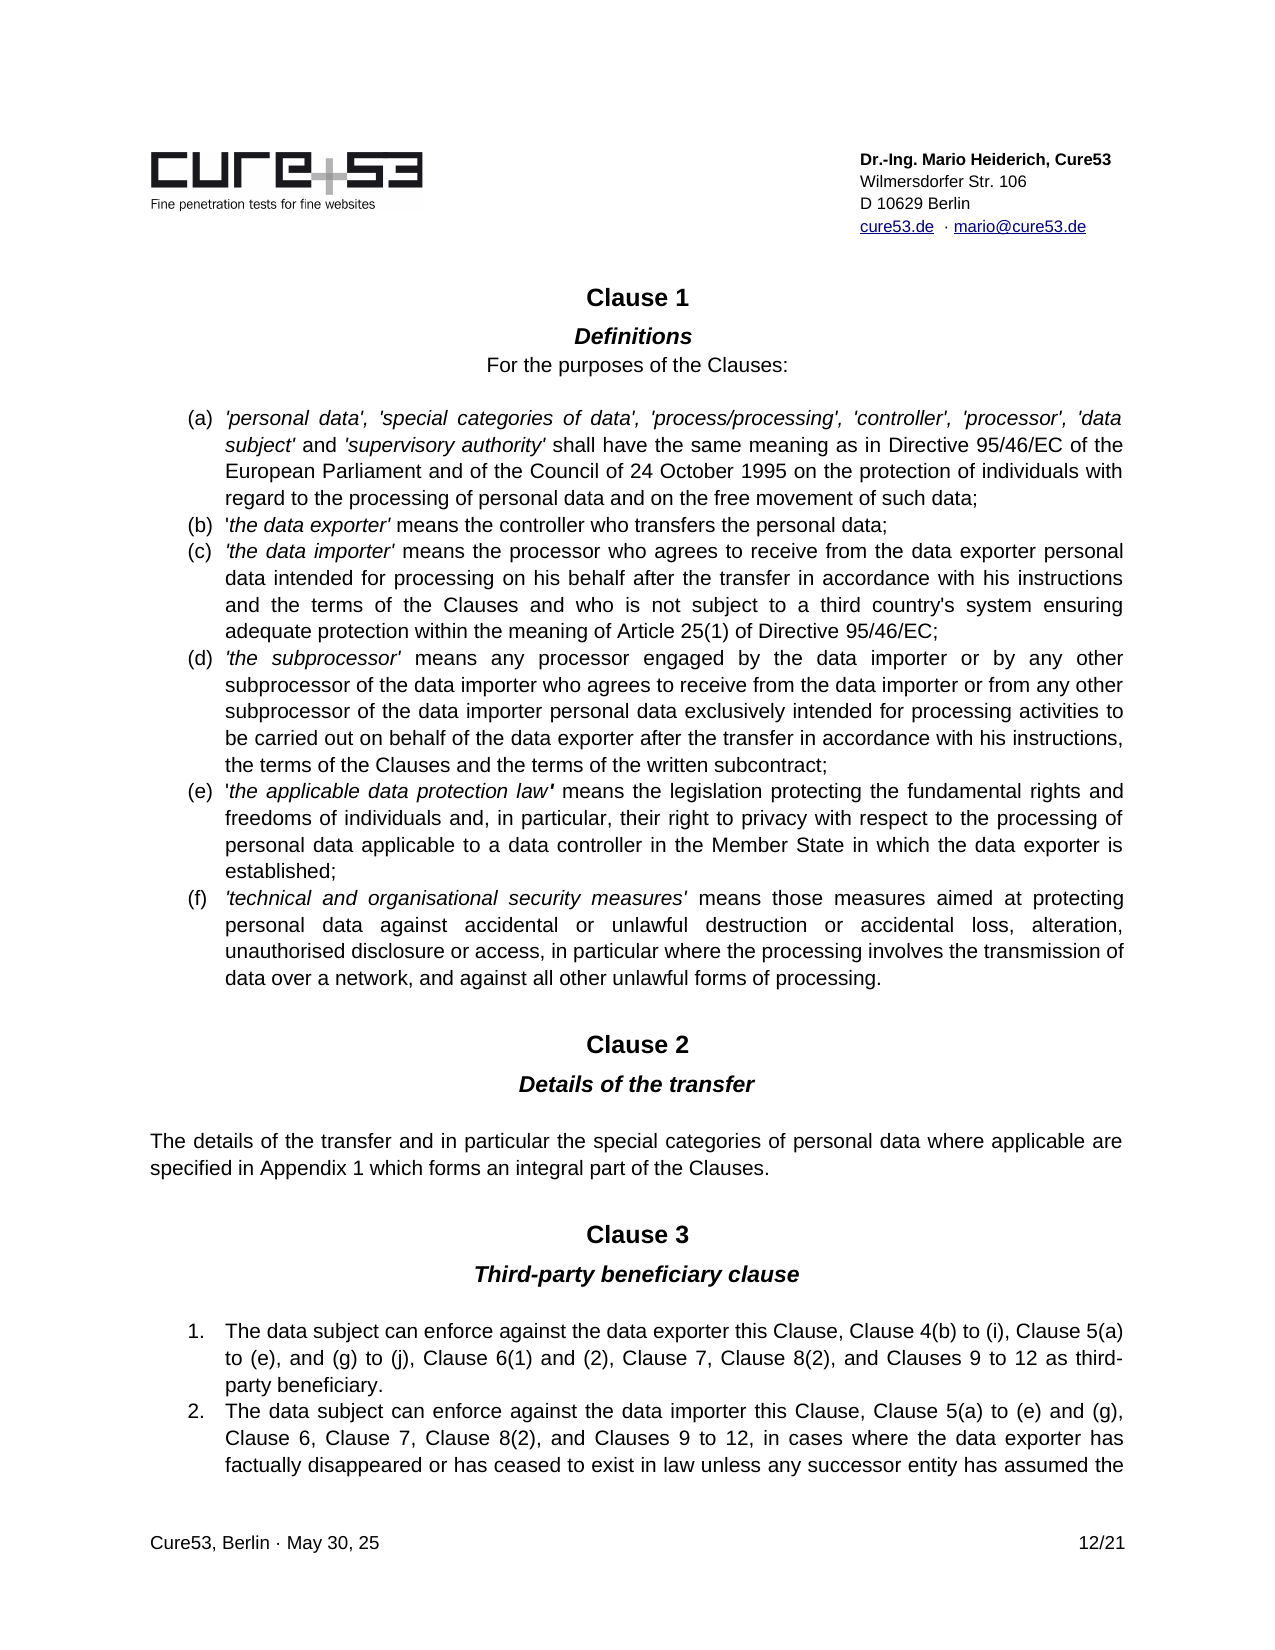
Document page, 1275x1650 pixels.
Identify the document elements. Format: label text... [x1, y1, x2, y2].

text Details of the transfer [150, 1071, 1125, 1097]
list 'the data importer' means the processor who agrees to receive from the data exporter personal data intended for processing on his behalf after the transfer in accordance with his instructions and the terms of the Clauses and who is not subject to a third country's system ensuring adequate protection within the meaning of Article 25(1) of Directive 95/46/EC; [187, 540, 1125, 643]
subtitle Clause 1 [150, 284, 1125, 312]
list The data subject can enforce against the data exporter this Clause, Clause 4(b) to (i), Clause 5(a) to (e), and (g) to (j), Clause 6(1) and (2), Clause 7, Clause 8(2), and Clauses 9 to 12 as third-party beneficiary. [187, 1320, 1125, 1397]
picture [150, 151, 423, 212]
text For the purposes of the Clauses: [150, 353, 1125, 377]
list 'the data exporter' means the controller who transfers the personal data; [187, 513, 1125, 537]
text Third-party beneficiary clause [150, 1261, 1125, 1287]
text Definitions [150, 324, 1125, 350]
list 'the subprocessor' means any processor engaged by the data importer or by any other subprocessor of the data importer who agrees to receive from the data importer or from any other subprocessor of the data importer personal data exclusively intended for processing activities to be carried out on behalf of the data exporter after the transfer in accordance with his instructions, the terms of the Clauses and the terms of the written subcontract; [187, 647, 1125, 777]
list The data subject can enforce against the data importer this Clause, Clause 5(a) to (e) and (g), Clause 6, Clause 7, Clause 8(2), and Clauses 9 to 12, in cases where the data exporter has factually disappeared or has ceased to exist in law unless any successor entity has assumed the [187, 1400, 1125, 1477]
list 'personal data', 'special categories of data', 'process/processing', 'controller', 'processor', 'data subject' and 'supervisory authority' shall have the same meaning as in Directive 95/46/EC of the European Parliament and of the Council of 24 October 1995 on the protection of individuals with regard to the processing of personal data and on the free movement of such data; [187, 407, 1125, 510]
subtitle Clause 2 [150, 1031, 1125, 1059]
text The details of the transfer and in particular the special categories of personal data where applicable are specified in Appendix 1 which forms an integral part of the Clauses. [150, 1130, 1125, 1180]
list 'technical and organisational security measures' means those measures aimed at protecting personal data against accidental or unlawful destruction or accidental loss, alteration, unauthorised disclosure or access, in particular where the processing involves the transmission of data over a network, and against all other unlawful forms of processing. [187, 887, 1125, 990]
list 'the applicable data protection law' means the legislation protecting the fundamental rights and freedoms of individuals and, in particular, their right to privacy with respect to the processing of personal data applicable to a data controller in the Member State in which the data exporter is established; [187, 780, 1125, 883]
subtitle Clause 3 [150, 1221, 1125, 1249]
